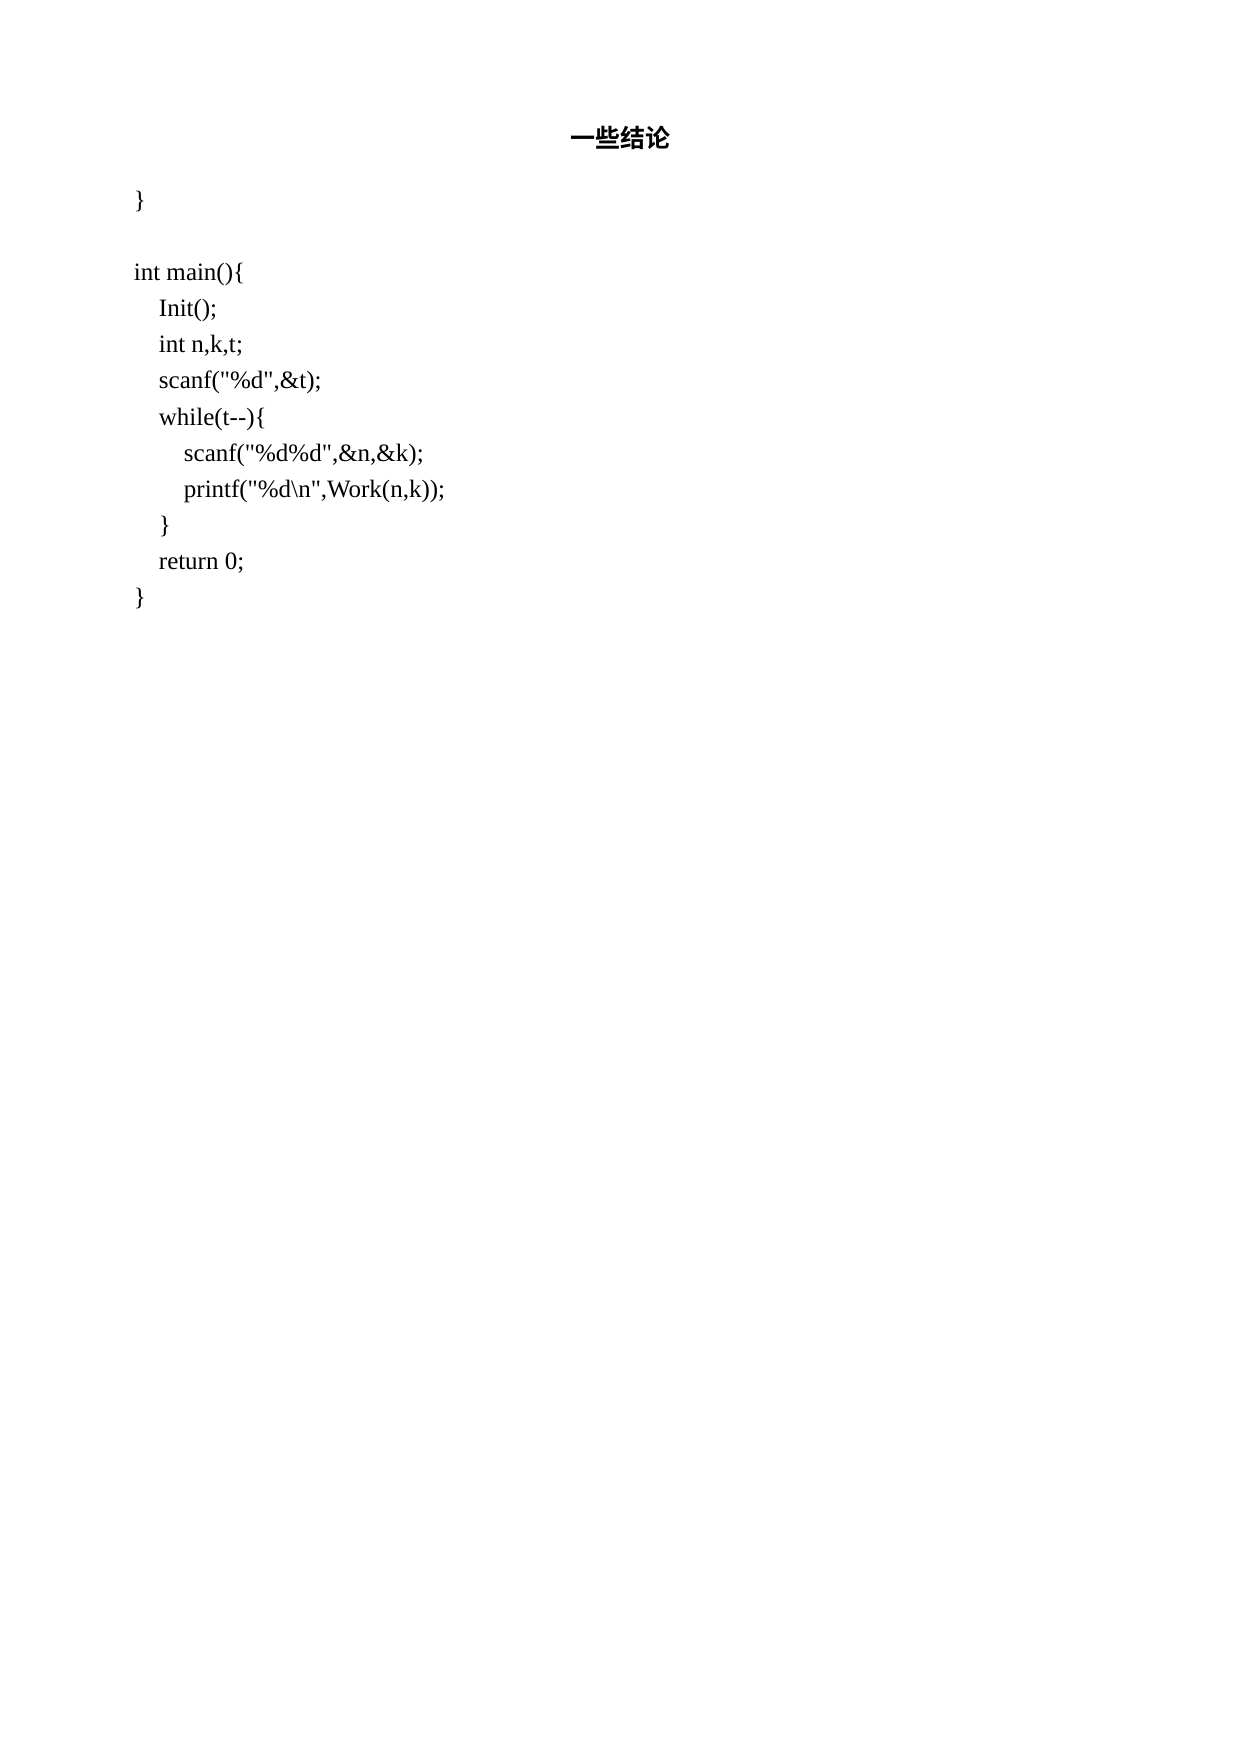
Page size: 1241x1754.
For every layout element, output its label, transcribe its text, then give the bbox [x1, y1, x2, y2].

text scanf("%d",&t); [134, 364, 1106, 394]
text } [134, 184, 1106, 213]
text printf("%d\n",Work(n,k)); [134, 473, 1106, 503]
text } [134, 581, 1106, 611]
text int n,k,t; [134, 328, 1106, 358]
text while(t--){ [134, 401, 1106, 430]
text return 0; [134, 545, 1106, 575]
text scanf("%d%d",&n,&k); [134, 437, 1106, 467]
text Init(); [134, 292, 1106, 322]
text int main(){ [134, 256, 1106, 286]
text } [134, 509, 1106, 539]
